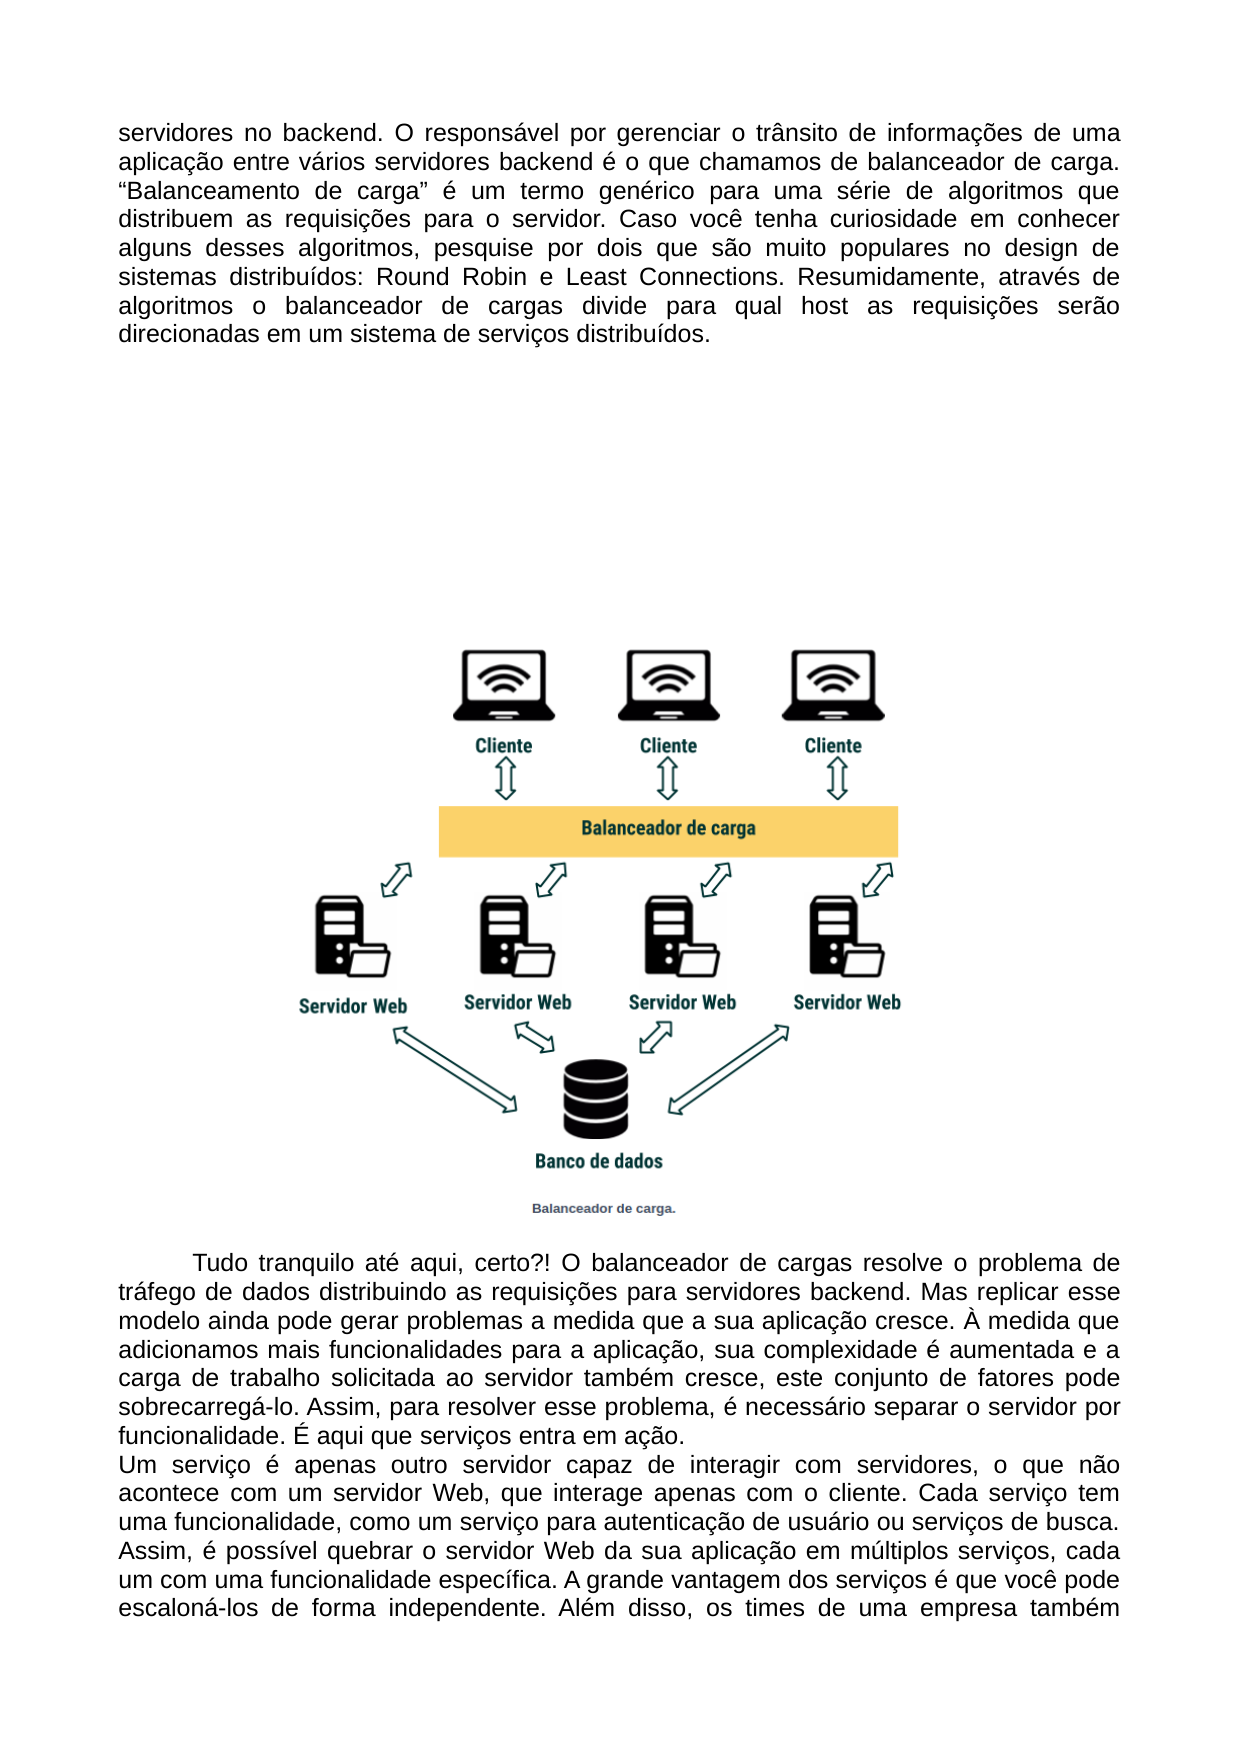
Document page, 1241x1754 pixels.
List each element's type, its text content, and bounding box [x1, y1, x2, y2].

picture [275, 635, 965, 1220]
text Um serviço é apenas outro servidor capaz de interagir com servidores, o que não acontece com um servidor Web, que interage apenas com o cliente. Cada serviço tem uma funcionalidade, como um serviço para autenticação de usuário ou serviços de busca. Assim, é possível quebrar o servidor Web da sua aplicação em múltiplos serviços, cada um com uma funcionalidade específica. A grande vantagem dos serviços é que você pode escaloná-los de forma independente. Além disso, os times de uma empresa também [118, 1449, 1122, 1622]
text servidores no backend. O responsável por gerenciar o trânsito de informações de uma aplicação entre vários servidores backend é o que chamamos de balanceador de carga. “Balanceamento de carga” é um termo genérico para uma série de algoritmos que distribuem as requisições para o servidor. Caso você tenha curiosidade em conhecer alguns desses algoritmos, pesquise por dois que são muito populares no design de sistemas distribuídos: Round Robin e Least Connections. Resumidamente, através de algoritmos o balanceador de cargas divide para qual host as requisições serão direcionadas em um sistema de serviços distribuídos. [118, 118, 1122, 348]
text Tudo tranquilo até aqui, certo?! O balanceador de cargas resolve o problema de tráfego de dados distribuindo as requisições para servidores backend. Mas replicar esse modelo ainda pode gerar problemas a medida que a sua aplicação cresce. À medida que adicionamos mais funcionalidades para a aplicação, sua complexidade é aumentada e a carga de trabalho solicitada ao servidor também cresce, este conjunto de fatores pode sobrecarregá-lo. Assim, para resolver esse problema, é necessário separar o servidor por funcionalidade. É aqui que serviços entra em ação. [118, 1248, 1122, 1449]
